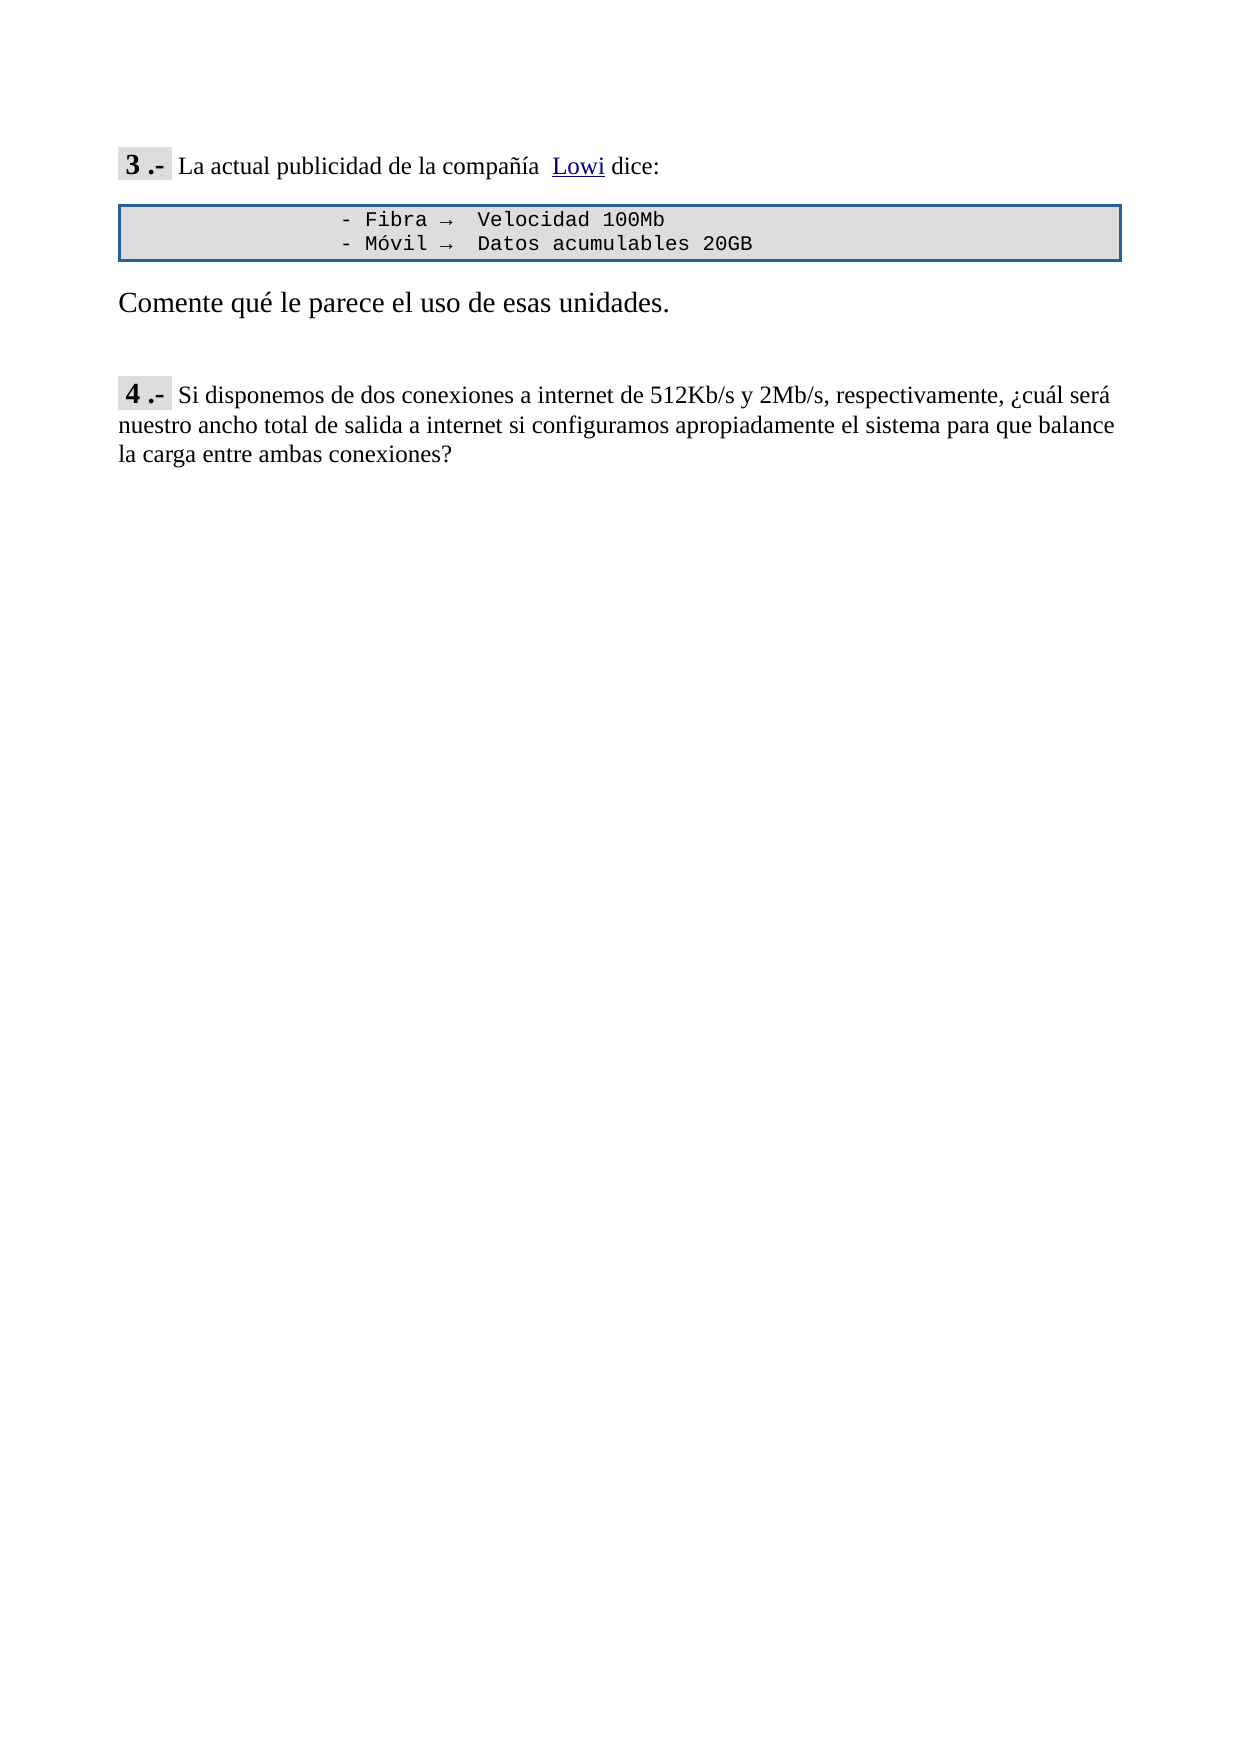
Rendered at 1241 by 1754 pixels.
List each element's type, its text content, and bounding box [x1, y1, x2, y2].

text Comente qué le parece el uso de esas unidades. [118, 285, 1122, 319]
text 4 .- Si disponemos de dos conexiones a internet de 512Kb/s y 2Mb/s, respectivamente, ¿cuál será nuestro ancho total de salida a internet si configuramos apropiadamente el sistema para que balance la carga entre ambas conexiones? [118, 376, 1122, 467]
text 3 .- La actual publicidad de la compañía Lowi dice: [118, 147, 1122, 180]
text - Fibra → Velocidad 100Mb [121, 207, 1119, 228]
text - Móvil → Datos acumulables 20GB [121, 228, 1119, 259]
